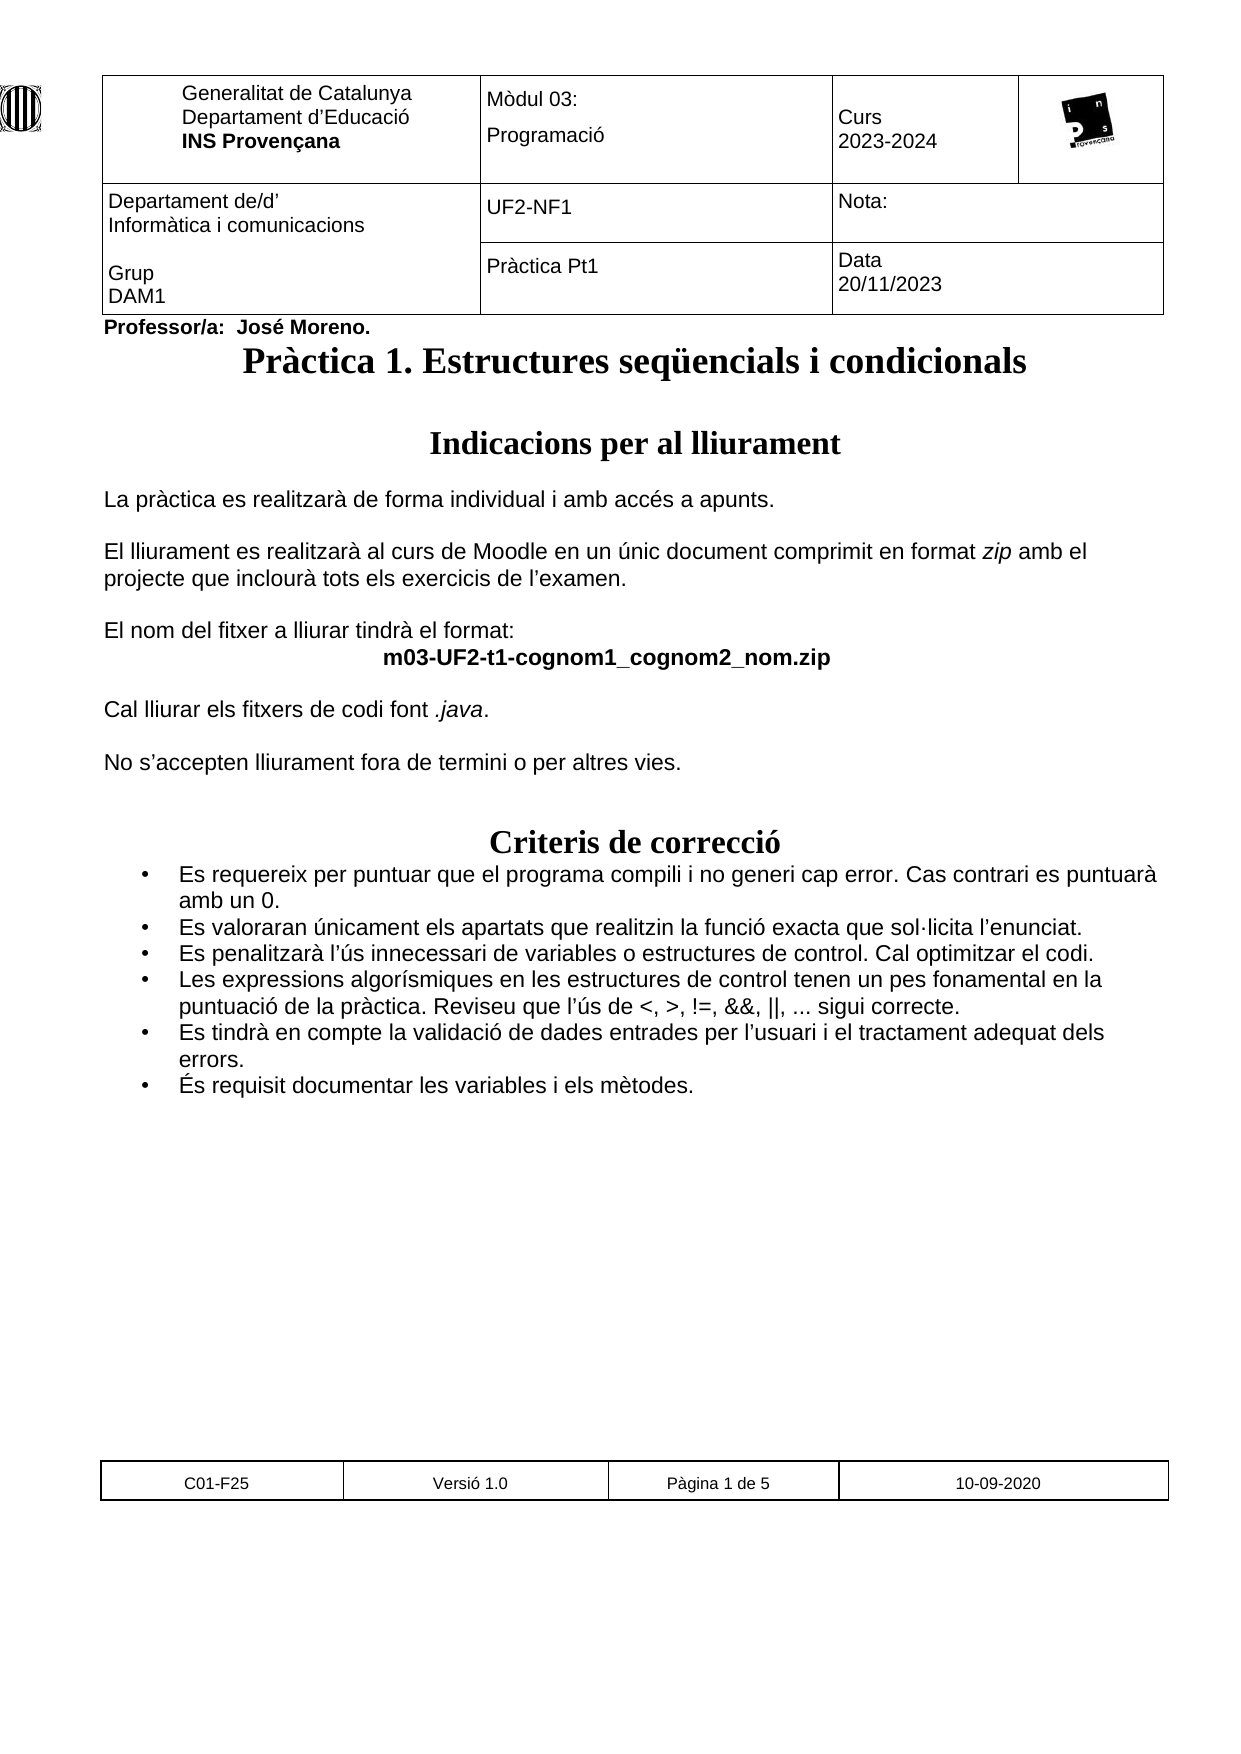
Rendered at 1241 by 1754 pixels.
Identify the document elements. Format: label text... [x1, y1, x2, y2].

picture [0, 85, 42, 132]
subtitle Indicacions per al lliurament [103, 423, 1167, 462]
subtitle Criteris de correcció [103, 823, 1167, 861]
list Es requereix per puntuar que el programa compili i no generi cap error. Cas contrari es puntuarà amb un 0. [141, 861, 1167, 914]
list Les expressions algorísmiques en les estructures de control tenen un pes fonamental en la puntuació de la pràctica. Reviseu que l’ús de <, >, !=, &&, ||, ... sigui correcte. [141, 966, 1167, 1019]
text El nom del fitxer a lliurar tindrà el format: [103, 617, 1110, 644]
list Es penalitzarà l’ús innecessari de variables o estructures de control. Cal optimitzar el codi. [141, 940, 1167, 966]
list És requisit documentar les variables i els mètodes. [141, 1072, 1167, 1098]
subtitle Pràctica 1. Estructures seqüencials i condicionals [103, 338, 1167, 382]
text El lliurament es realitzarà al curs de Moodle en un únic document comprimit en format zip amb el projecte que inclourà tots els exercicis de l’examen. [103, 538, 1110, 591]
list Es tindrà en compte la validació de dades entrades per l’usuari i el tractament adequat dels errors. [141, 1019, 1167, 1072]
text La pràctica es realitzarà de forma individual i amb accés a apunts. [103, 486, 1110, 512]
list Es valoraran únicament els apartats que realitzin la funció exacta que sol·licita l’enunciat. [141, 914, 1167, 940]
picture [1045, 92, 1130, 148]
text No s’accepten lliurament fora de termini o per altres vies. [103, 749, 1110, 776]
text m03-UF2-t1-cognom1_cognom2_nom.zip [103, 644, 1110, 670]
text Cal lliurar els fitxers de codi font .java. [103, 696, 1110, 723]
